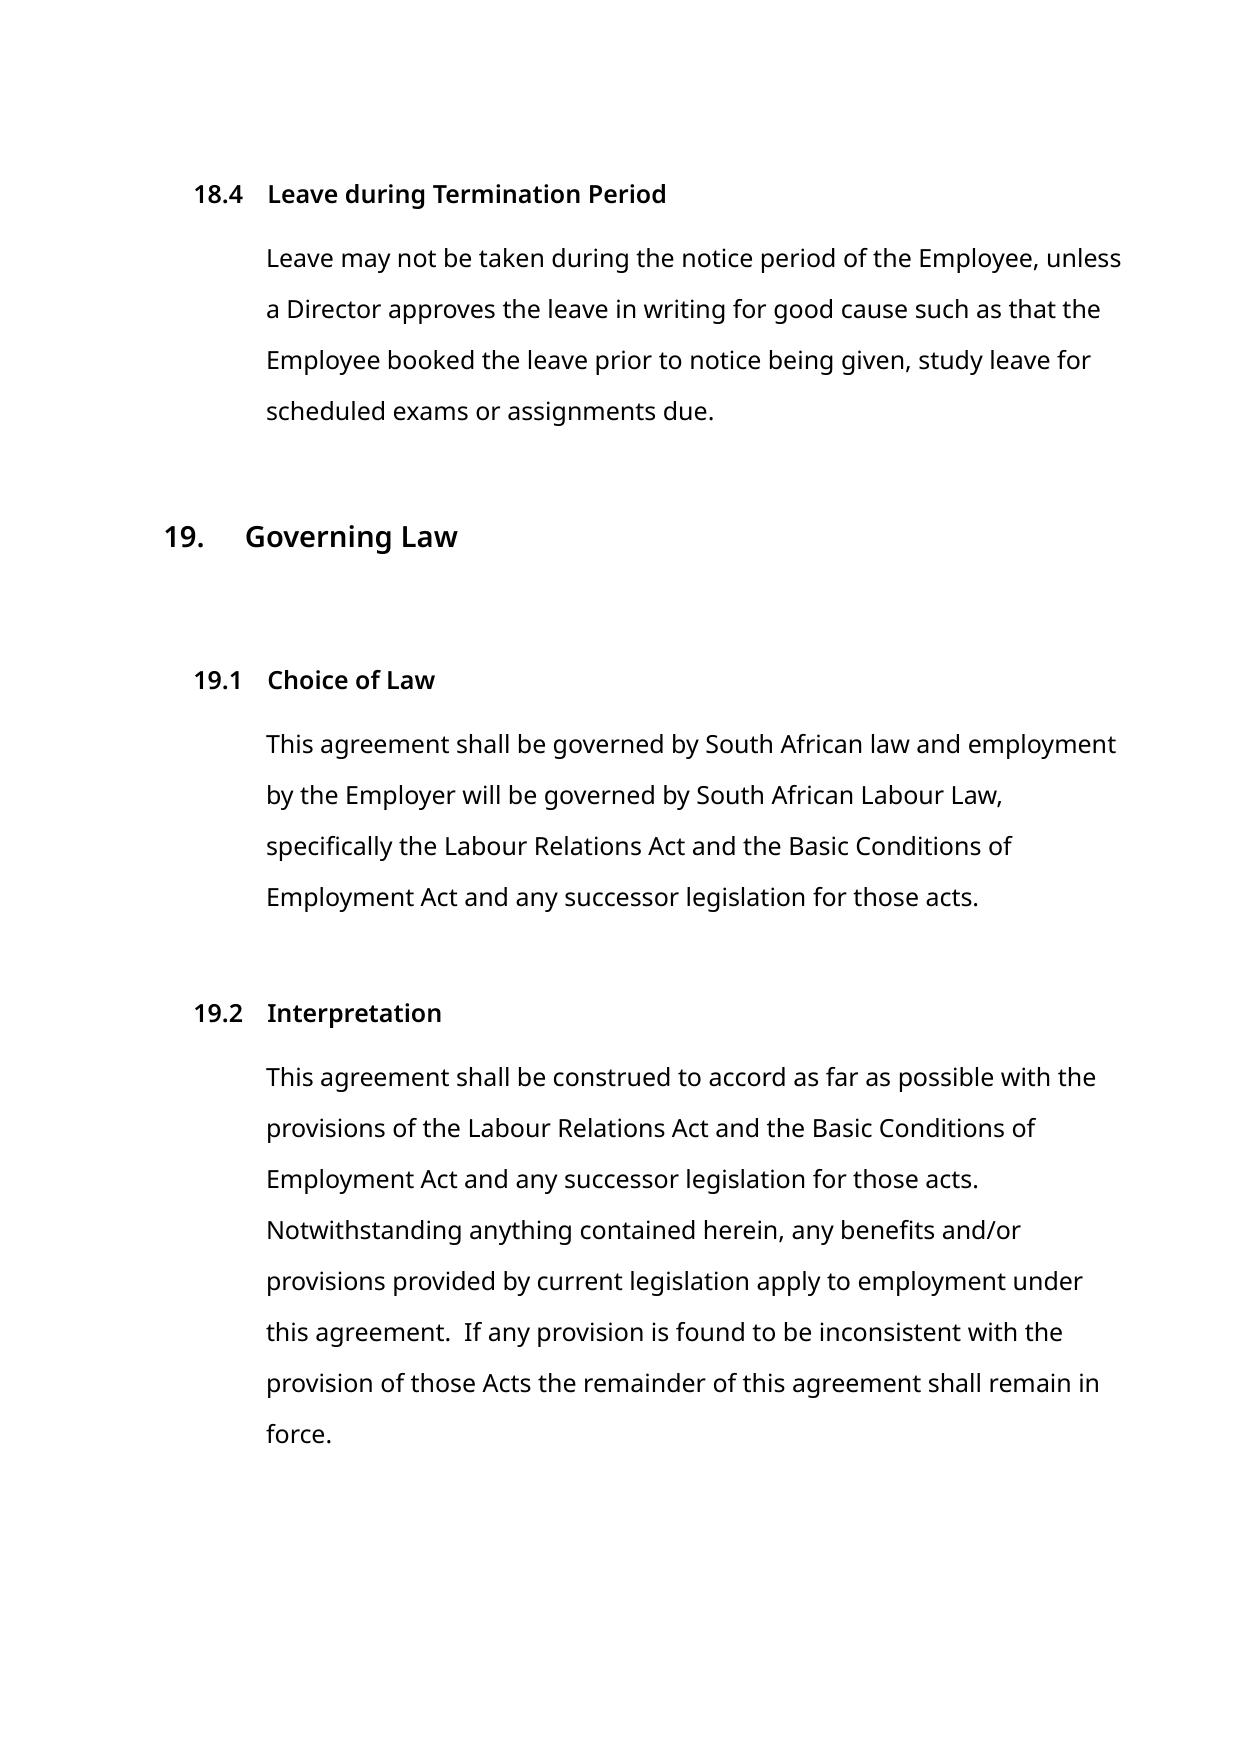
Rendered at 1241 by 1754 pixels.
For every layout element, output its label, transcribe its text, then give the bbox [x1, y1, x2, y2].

list This agreement shall be construed to accord as far as possible with the provisions of the Labour Relations Act and the Basic Conditions of Employment Act and any successor legislation for those acts. Notwithstanding anything contained herein, any benefits and/or provisions provided by current legislation apply to employment under this agreement. If any provision is found to be inconsistent with the provision of those Acts the remainder of this agreement shall remain in force. [161, 1059, 1122, 1451]
subtitle Choice of Law [193, 663, 1122, 697]
subtitle Governing Law [163, 517, 1122, 556]
list Leave may not be taken during the notice period of the Employee, unless a Director approves the leave in writing for good cause such as that the Employee booked the leave prior to notice being given, study leave for scheduled exams or assignments due. [161, 241, 1122, 428]
subtitle Leave during Termination Period [193, 177, 1122, 211]
list This agreement shall be governed by South African law and employment by the Employer will be governed by South African Labour Law, specifically the Labour Relations Act and the Basic Conditions of Employment Act and any successor legislation for those acts. [161, 726, 1122, 913]
subtitle Interpretation [193, 996, 1122, 1030]
